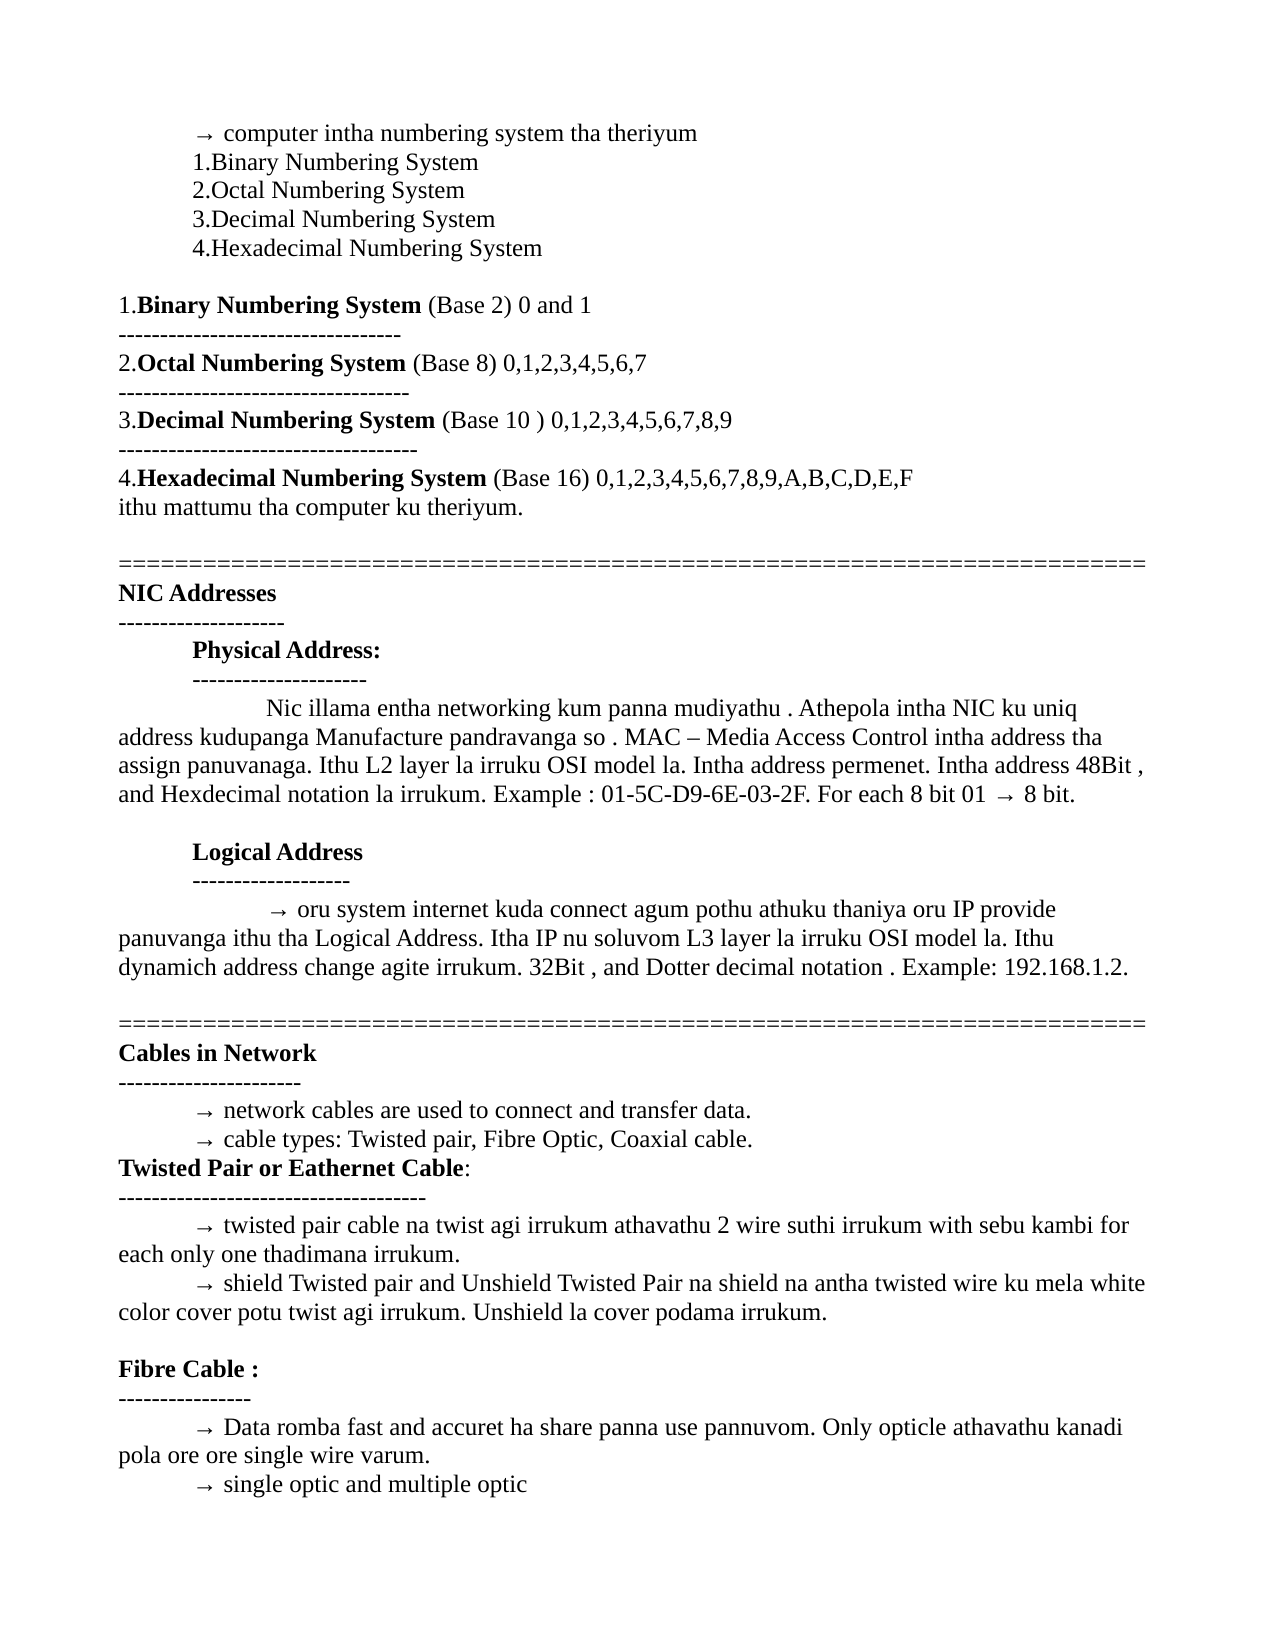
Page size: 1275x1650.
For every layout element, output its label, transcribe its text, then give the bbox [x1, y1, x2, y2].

text NIC Addresses [118, 578, 1157, 607]
text 3.Decimal Numbering System (Base 10 ) 0,1,2,3,4,5,6,7,8,9 [118, 406, 1157, 434]
text ----------------------------------- [118, 377, 1157, 406]
text ---------------- [118, 1383, 1157, 1412]
text 1.Binary Numbering System [118, 147, 1157, 176]
text Fibre Cable : [118, 1354, 1157, 1383]
text 3.Decimal Numbering System [118, 204, 1157, 233]
text → network cables are used to connect and transfer data. [118, 1096, 1157, 1124]
text ------------------------------------- [118, 1182, 1157, 1211]
text 2.Octal Numbering System (Base 8) 0,1,2,3,4,5,6,7 [118, 348, 1157, 377]
text 1.Binary Numbering System (Base 2) 0 and 1 [118, 291, 1157, 319]
text ========================================================================= [118, 1009, 1157, 1038]
text ------------------- [118, 866, 1157, 894]
text ithu mattumu tha computer ku theriyum. [118, 492, 1157, 521]
text Logical Address [118, 837, 1157, 866]
text → computer intha numbering system tha theriyum [118, 118, 1157, 147]
text Twisted Pair or Eathernet Cable: [118, 1153, 1157, 1182]
text → twisted pair cable na twist agi irrukum athavathu 2 wire suthi irrukum with sebu kambi for each only one thadimana irrukum. [118, 1211, 1157, 1268]
text --------------------- [118, 664, 1157, 693]
text -------------------- [118, 607, 1157, 636]
text ---------------------- [118, 1067, 1157, 1096]
text 4.Hexadecimal Numbering System (Base 16) 0,1,2,3,4,5,6,7,8,9,A,B,C,D,E,F [118, 463, 1157, 492]
text ------------------------------------ [118, 434, 1157, 463]
text 2.Octal Numbering System [118, 176, 1157, 204]
text Physical Address: [118, 636, 1157, 664]
text → Data romba fast and accuret ha share panna use pannuvom. Only opticle athavathu kanadi pola ore ore single wire varum. [118, 1412, 1157, 1469]
text → oru system internet kuda connect agum pothu athuku thaniya oru IP provide panuvanga ithu tha Logical Address. Itha IP nu soluvom L3 layer la irruku OSI model la. Ithu dynamich address change agite irrukum. 32Bit , and Dotter decimal notation . Example: 192.168.1.2. [118, 894, 1157, 981]
text Cables in Network [118, 1038, 1157, 1067]
text → shield Twisted pair and Unshield Twisted Pair na shield na antha twisted wire ku mela white color cover potu twist agi irrukum. Unshield la cover podama irrukum. [118, 1268, 1157, 1326]
text 4.Hexadecimal Numbering System [118, 233, 1157, 262]
text ---------------------------------- [118, 319, 1157, 348]
text ========================================================================= [118, 549, 1157, 578]
text → cable types: Twisted pair, Fibre Optic, Coaxial cable. [118, 1124, 1157, 1153]
text Nic illama entha networking kum panna mudiyathu . Athepola intha NIC ku uniq address kudupanga Manufacture pandravanga so . MAC – Media Access Control intha address tha assign panuvanaga. Ithu L2 layer la irruku OSI model la. Intha address permenet. Intha address 48Bit , and Hexdecimal notation la irrukum. Example : 01-5C-D9-6E-03-2F. For each 8 bit 01 → 8 bit. [118, 693, 1157, 808]
text → single optic and multiple optic [118, 1469, 1157, 1498]
